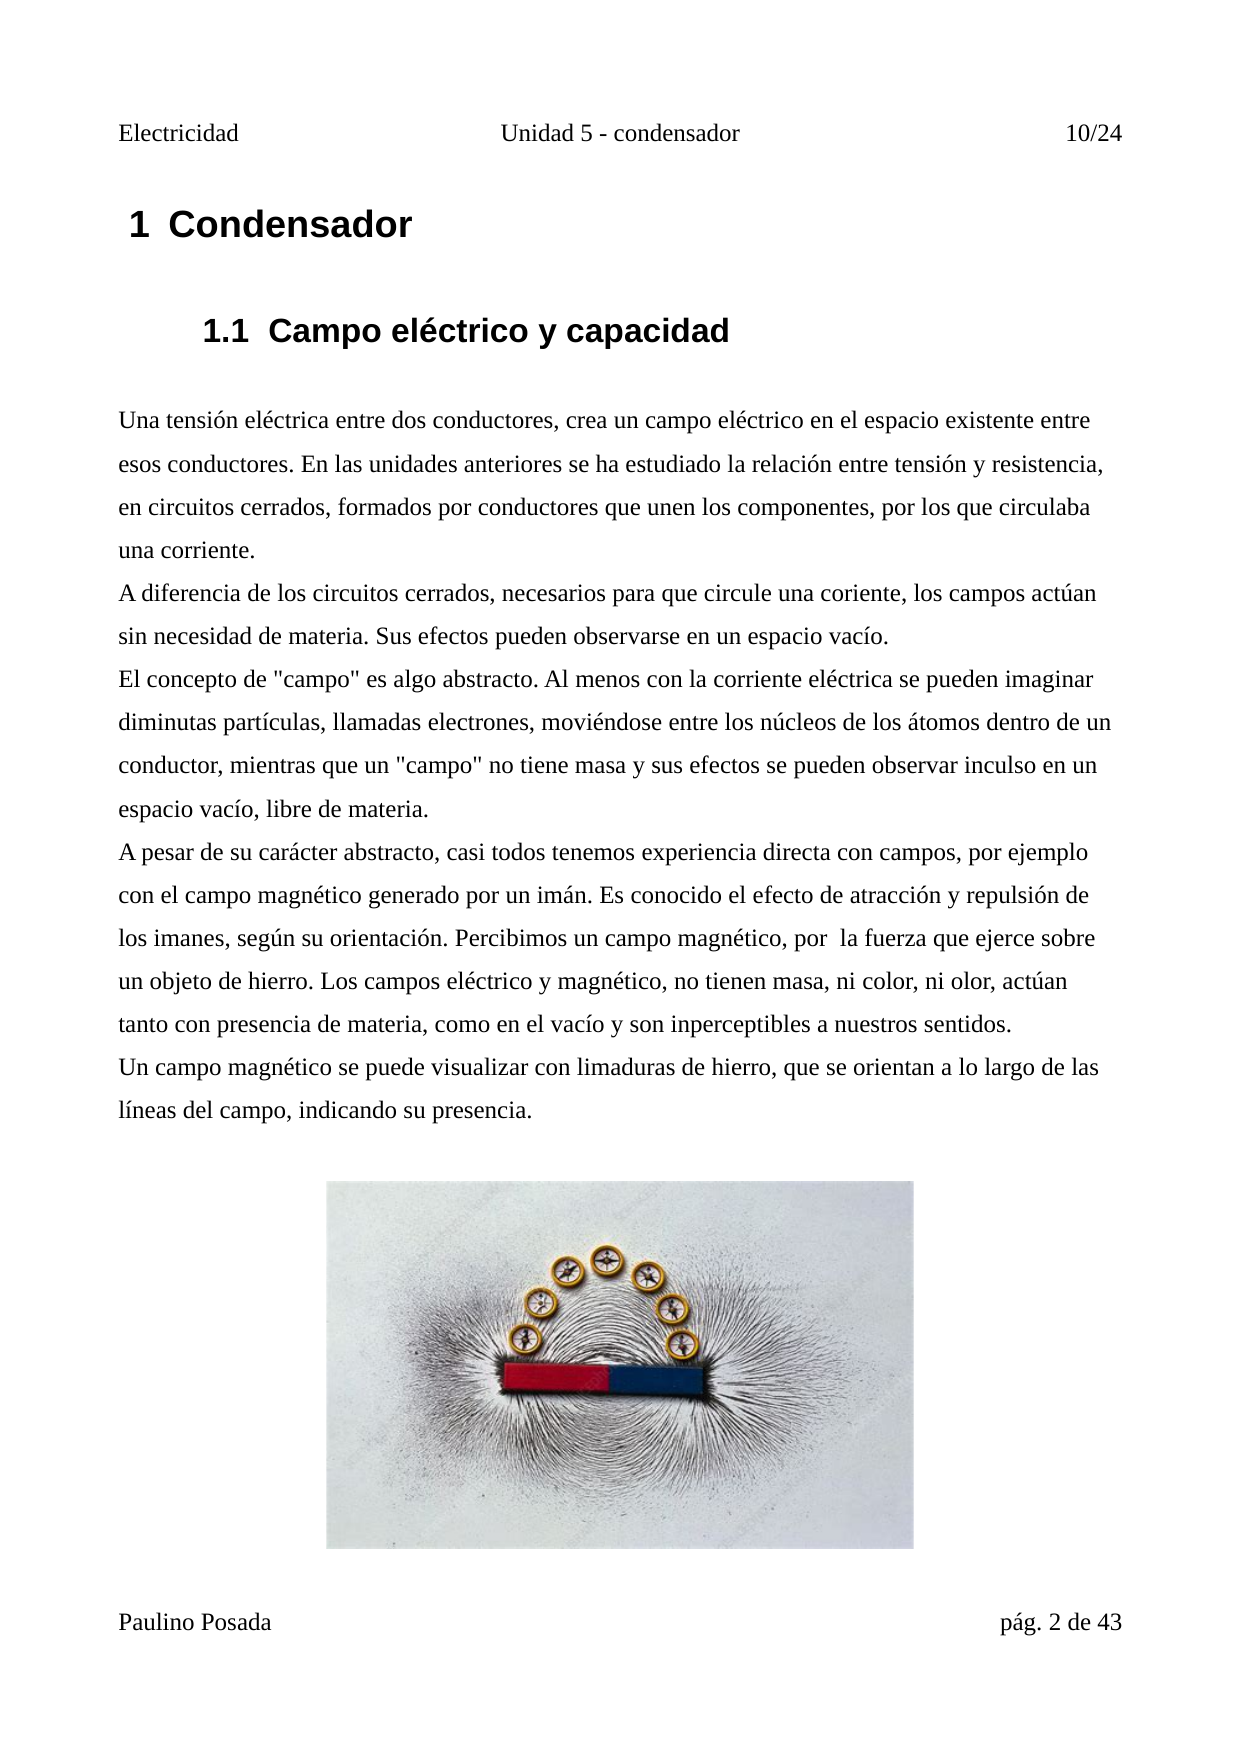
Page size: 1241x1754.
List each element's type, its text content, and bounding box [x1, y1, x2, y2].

subtitle Condensador [118, 201, 1122, 245]
picture [326, 1181, 914, 1549]
text A pesar de su carácter abstracto, casi todos tenemos experiencia directa con campos, por ejemplo con el campo magnético generado por un imán. Es conocido el efecto de atracción y repulsión de los imanes, según su orientación. Percibimos un campo magnético, por la fuerza que ejerce sobre un objeto de hierro. Los campos eléctrico y magnético, no tienen masa, ni color, ni olor, actúan tanto con presencia de materia, como en el vacío y son inperceptibles a nuestros sentidos. [118, 837, 1122, 1038]
text El concepto de "campo" es algo abstracto. Al menos con la corriente eléctrica se pueden imaginar diminutas partículas, llamadas electrones, moviéndose entre los núcleos de los átomos dentro de un conductor, mientras que un "campo" no tiene masa y sus efectos se pueden observar inculso en un espacio vacío, libre de materia. [118, 664, 1122, 822]
text Una tensión eléctrica entre dos conductores, crea un campo eléctrico en el espacio existente entre esos conductores. En las unidades anteriores se ha estudiado la relación entre tensión y resistencia, en circuitos cerrados, formados por conductores que unen los componentes, por los que circulaba una corriente. [118, 406, 1122, 564]
subtitle Campo eléctrico y capacidad [193, 311, 1122, 350]
text A diferencia de los circuitos cerrados, necesarios para que circule una coriente, los campos actúan sin necesidad de materia. Sus efectos pueden observarse en un espacio vacío. [118, 578, 1122, 650]
text Un campo magnético se puede visualizar con limaduras de hierro, que se orientan a lo largo de las líneas del campo, indicando su presencia. [118, 1052, 1122, 1124]
